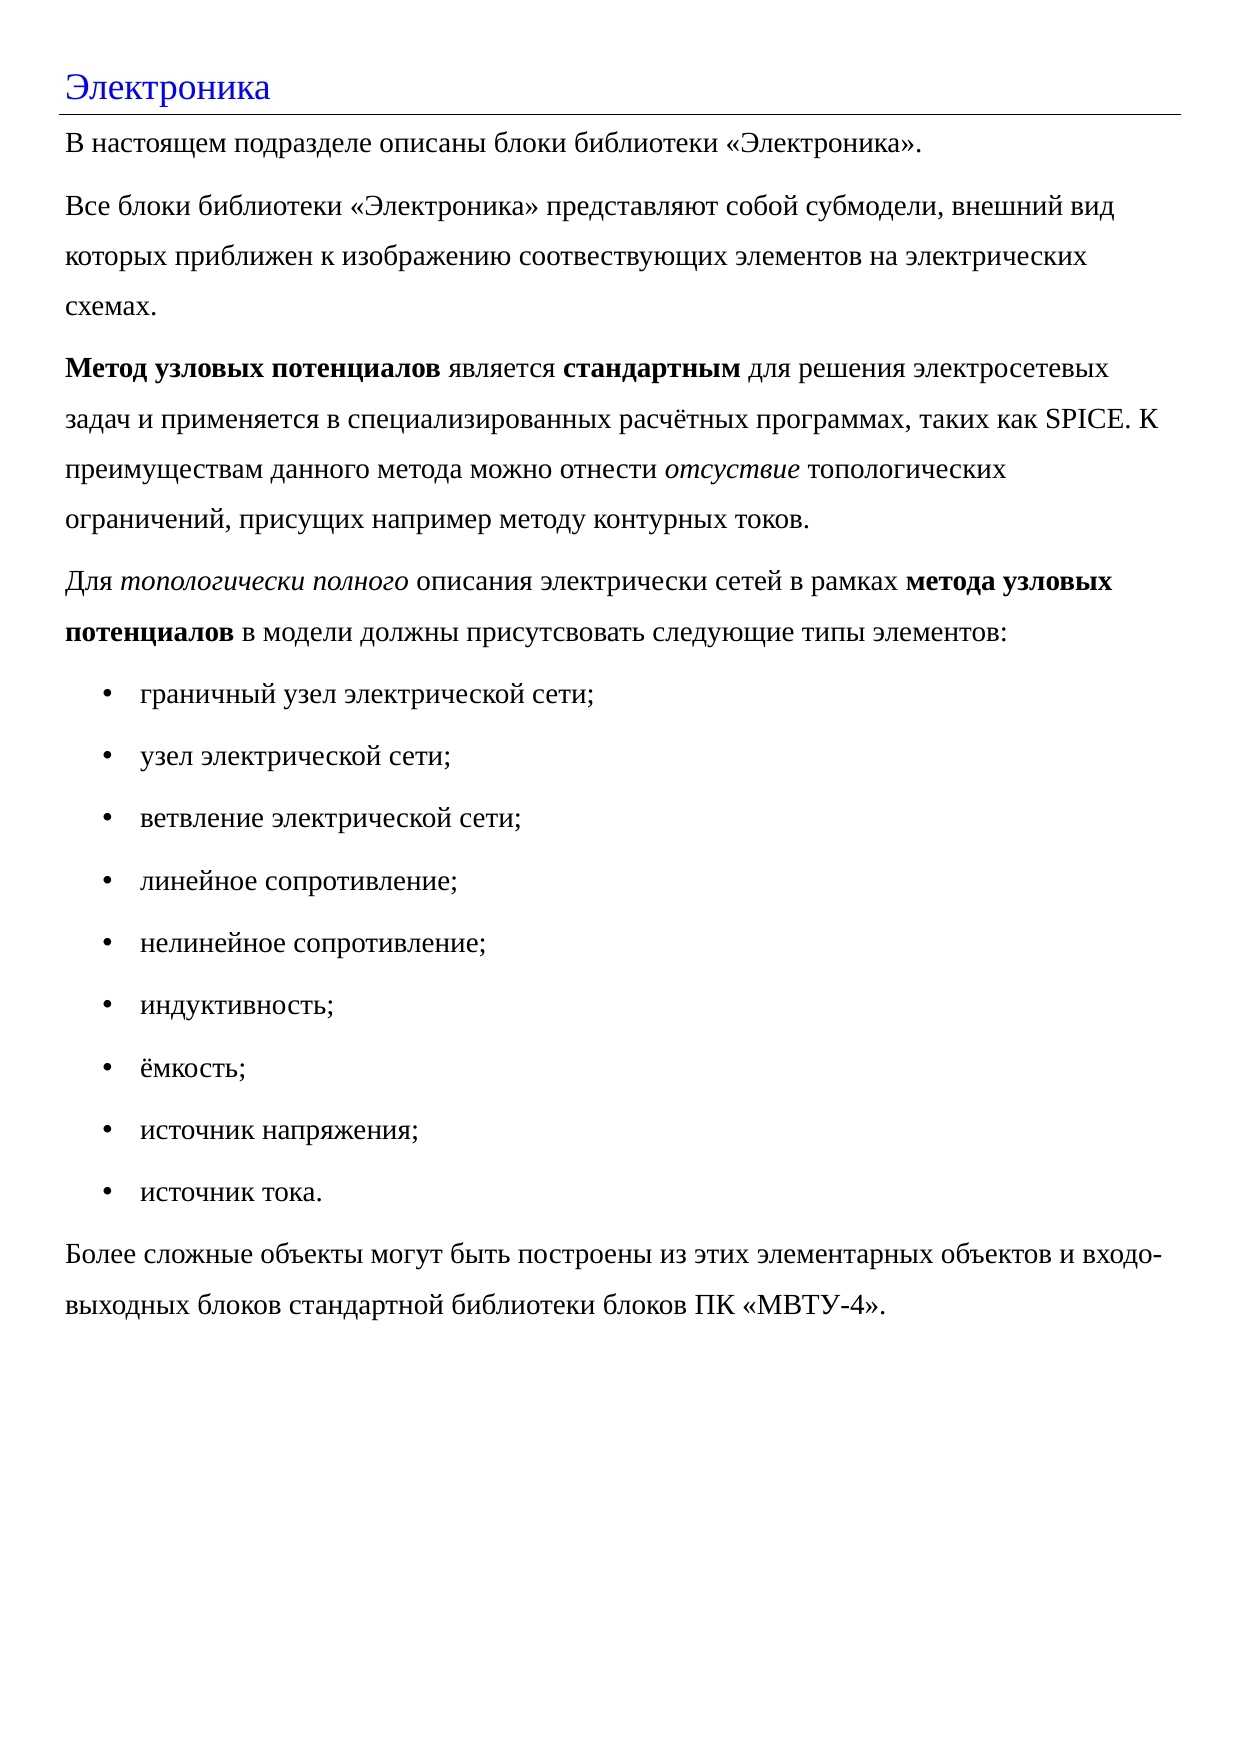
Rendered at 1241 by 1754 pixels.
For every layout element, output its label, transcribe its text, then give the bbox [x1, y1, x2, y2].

table_cell В настоящем подразделе описаны блоки библиотеки «Электроника». Все блоки библиотеки «Электроника» представляют собой субмодели, внешний вид которых приближен к изображению соотвествующих элементов на электрических схемах. Метод узловых потенциалов является стандартным для решения электросетевых задач и применяется в специализированных расчётных программах, таких как SPICE. К преимуществам данного метода можно отнести отсуствие топологических ограничений, присущих например методу контурных токов. Для топологически полного описания электрически сетей в рамках метода узловых потенциалов в модели должны присутсвовать следующие типы элементов: граничный узел электрической сети; узел электрической сети; ветвление электрической сети; линейное сопротивление; нелинейное сопротивление; индуктивность; ёмкость; источник напряжения; источник тока. Более сложные объекты могут быть построены из этих элементарных объектов и входо-выходных блоков стандартной библиотеки блоков ПК «МВТУ-4». [59, 115, 1181, 1332]
table_header Электроника [59, 59, 1181, 114]
